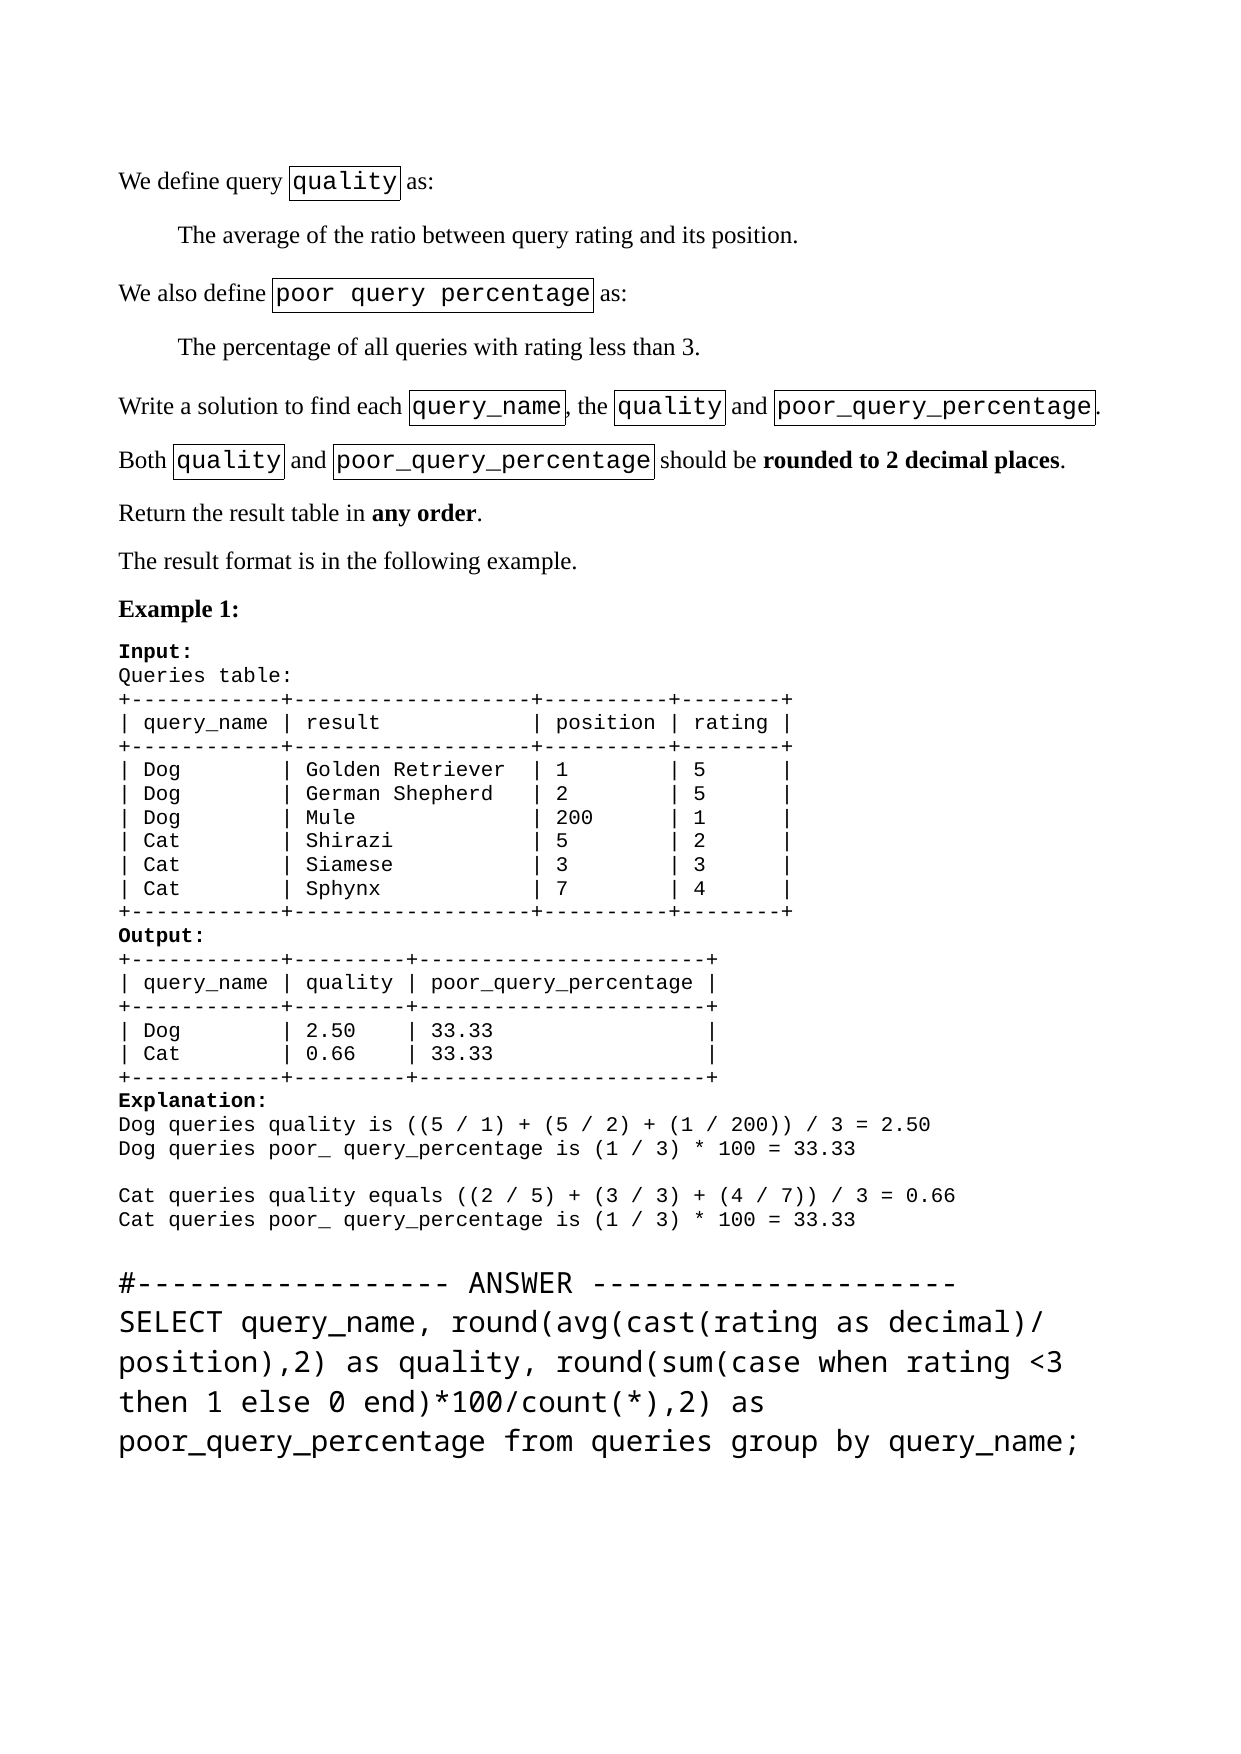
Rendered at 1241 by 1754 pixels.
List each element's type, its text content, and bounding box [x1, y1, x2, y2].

text Dog queries quality is ((5 / 1) + (5 / 2) + (1 / 200)) / 3 = 2.50 [118, 1114, 1122, 1138]
text +------------+---------+-----------------------+ [118, 996, 1122, 1019]
text | Cat | 0.66 | 33.33 | [118, 1043, 1122, 1067]
text and [285, 444, 333, 479]
text poor query percentage [273, 279, 593, 312]
text as: [401, 166, 1122, 200]
text poor_query_percentage [775, 391, 1095, 425]
text | Cat | Siamese | 3 | 3 | [118, 854, 1122, 878]
text | Dog | Mule | 200 | 1 | [118, 807, 1122, 830]
text The result format is in the following example. [118, 546, 1122, 575]
text , the [566, 390, 614, 425]
text poor_query_percentage [334, 445, 654, 479]
text +------------+---------+-----------------------+ [118, 949, 1122, 972]
text +------------+---------+-----------------------+ [118, 1067, 1122, 1091]
text query_name [410, 391, 565, 425]
text Dog queries poor_ query_percentage is (1 / 3) * 100 = 33.33 [118, 1138, 1122, 1161]
text | query_name | quality | poor_query_percentage | [118, 972, 1122, 996]
text quality [615, 391, 725, 425]
text should be rounded to 2 decimal places. [655, 444, 1122, 479]
text as: [594, 278, 1122, 312]
text | Dog | Golden Retriever | 1 | 5 | [118, 759, 1122, 783]
text Input: [118, 641, 1122, 665]
text Write a solution to find each [118, 390, 409, 425]
text and [726, 390, 774, 425]
text quality [174, 445, 284, 479]
text #------------------ ANSWER --------------------- [118, 1262, 1122, 1302]
text | Dog | German Shepherd | 2 | 5 | [118, 783, 1122, 807]
text Cat queries quality equals ((2 / 5) + (3 / 3) + (4 / 7)) / 3 = 0.66 [118, 1185, 1122, 1209]
text SELECT query_name, round(avg(cast(rating as decimal)/ position),2) as quality, round(sum(case when rating <3 then 1 else 0 end)*100/count(*),2) as poor_query_percentage from queries group by query_name; [118, 1302, 1122, 1460]
text Output: [118, 925, 1122, 949]
text The percentage of all queries with rating less than 3. [177, 332, 1063, 361]
text | Cat | Sphynx | 7 | 4 | [118, 878, 1122, 901]
text | Cat | Shirazi | 5 | 2 | [118, 830, 1122, 854]
text The average of the ratio between query rating and its position. [177, 220, 1063, 248]
text Both [118, 444, 173, 479]
text . [1096, 390, 1122, 425]
text Example 1: [118, 594, 1122, 622]
text Cat queries poor_ query_percentage is (1 / 3) * 100 = 33.33 [118, 1209, 1122, 1232]
text Explanation: [118, 1091, 1122, 1114]
text +------------+-------------------+----------+--------+ [118, 736, 1122, 759]
text quality [290, 167, 400, 200]
text | Dog | 2.50 | 33.33 | [118, 1019, 1122, 1043]
text | query_name | result | position | rating | [118, 712, 1122, 736]
text Return the result table in any order. [118, 498, 1122, 527]
text +------------+-------------------+----------+--------+ [118, 688, 1122, 712]
text We define query [118, 166, 289, 200]
text We also define [118, 278, 272, 312]
text Queries table: [118, 665, 1122, 688]
text +------------+-------------------+----------+--------+ [118, 901, 1122, 925]
